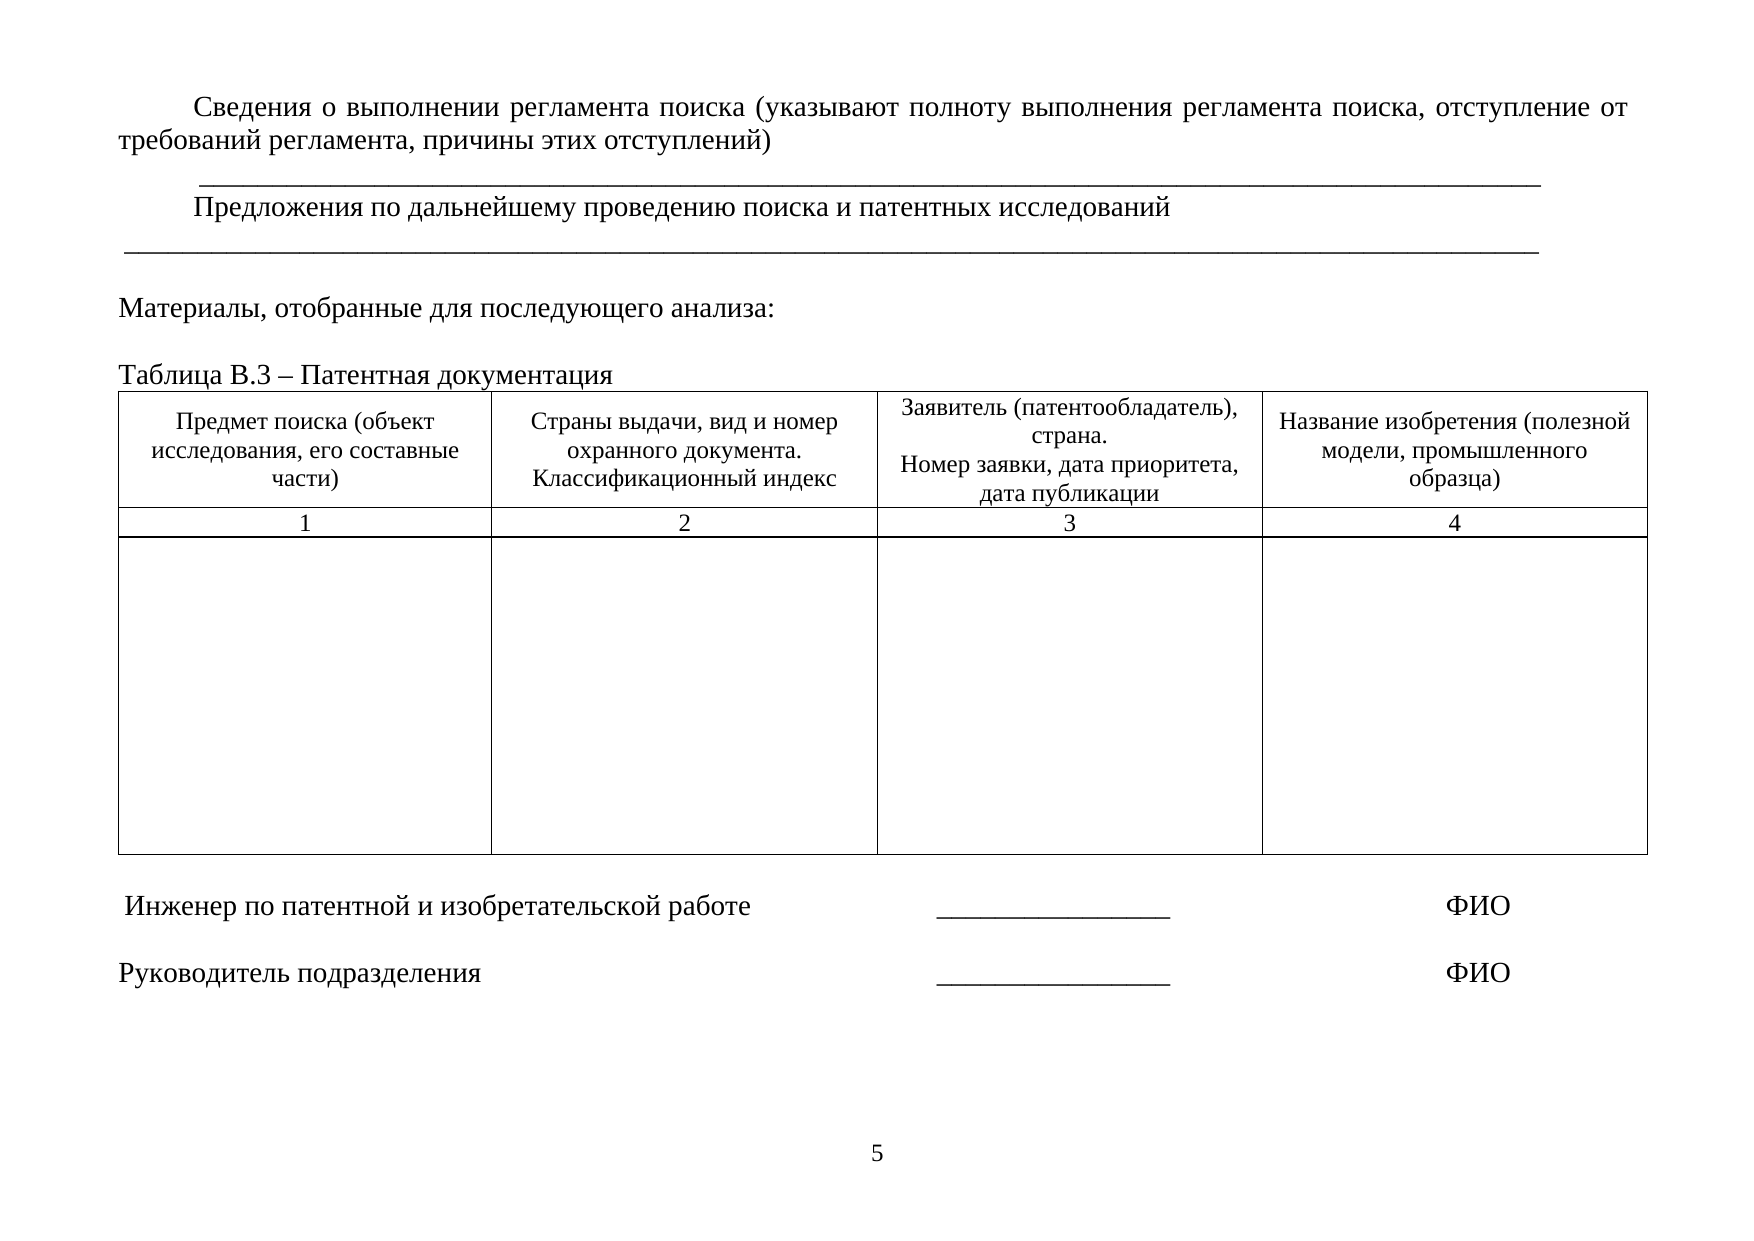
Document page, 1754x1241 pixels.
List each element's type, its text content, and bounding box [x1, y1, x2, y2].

table_cell [878, 538, 1262, 854]
text Материалы, отобранные для последующего анализа: [118, 290, 1636, 323]
text Сведения о выполнении регламента поиска (указывают полноту выполнения регламента поиска, отступление от требований регламента, причины этих отступлений) [118, 89, 1630, 156]
table_cell [1263, 538, 1647, 854]
text ____________________________________________________________________________________________ [124, 156, 1630, 189]
table_cell 4 [1263, 508, 1647, 536]
table_header Страны выдачи, вид и номер охранного документа. Классификационный индекс [492, 392, 877, 507]
text _________________________________________________________________________________________________ [124, 223, 1630, 256]
text Таблица В.3 – Патентная документация [118, 357, 1636, 391]
text Предложения по дальнейшему проведению поиска и патентных исследований [118, 189, 1630, 223]
table_cell 2 [492, 508, 877, 536]
table_cell 1 [119, 508, 491, 536]
text Инженер по патентной и изобретательской работе ________________ ФИО [124, 888, 1630, 922]
table_header Заявитель (патентообладатель), страна. Номер заявки, дата приоритета, дата публикации [878, 392, 1262, 507]
text Руководитель подразделения ________________ ФИО [118, 955, 1630, 989]
table_cell [119, 538, 491, 854]
table_cell 3 [878, 508, 1262, 536]
table_header Предмет поиска (объект исследования, его составные части) [119, 392, 491, 507]
table_cell [492, 538, 877, 854]
table_header Название изобретения (полезной модели, промышленного образца) [1263, 392, 1647, 507]
